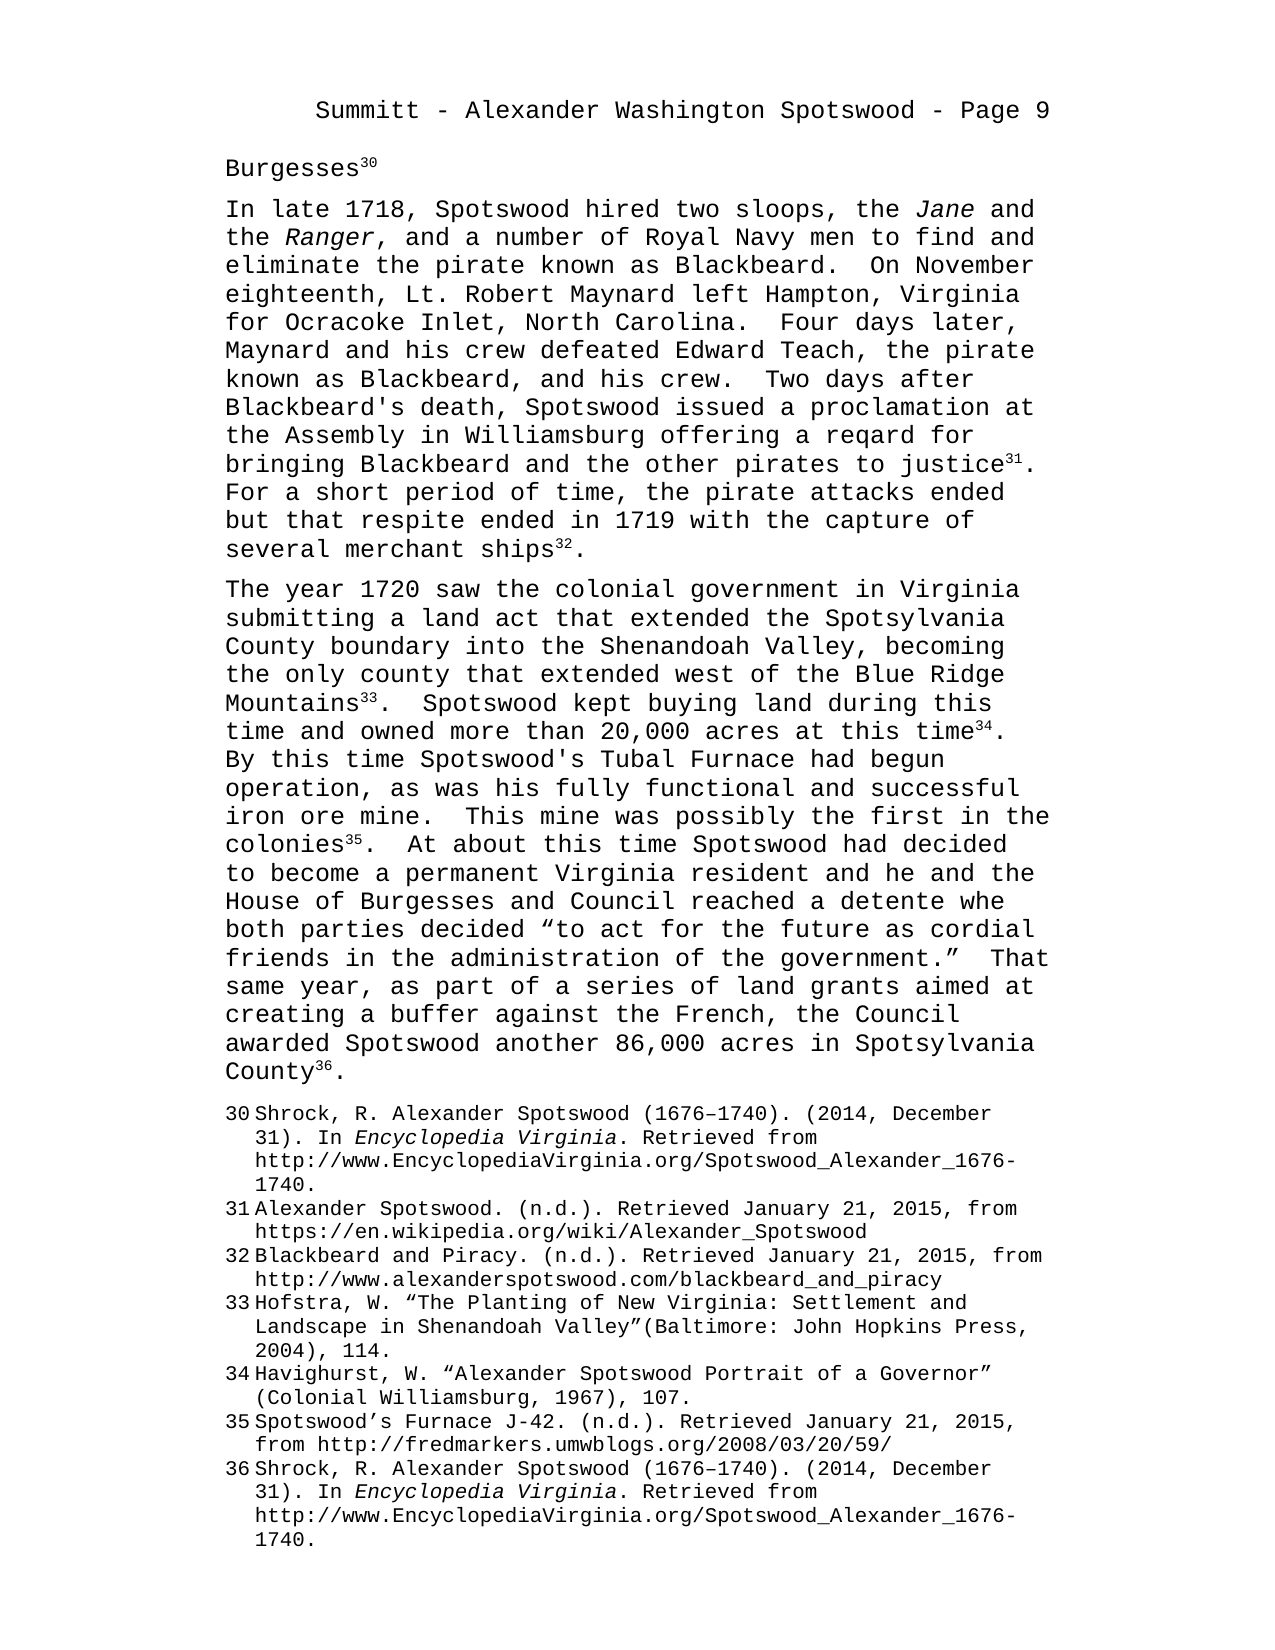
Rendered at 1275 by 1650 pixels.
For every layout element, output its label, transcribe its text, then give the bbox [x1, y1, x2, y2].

text Spotswood’s Furnace J-42. (n.d.). Retrieved January 21, 2015, from http://fredmarkers.umwblogs.org/2008/03/20/59/ [225, 1411, 1050, 1458]
text That same year, in response to pressure from influential Virginia politicians, both the Tobacco Inspection Act and the Indian Trade Act, both sponsored by Spotswood, were disallowed by the Privy Council. By attempting to bypass political opposition by shifting the cost of defense against the Indians from the government to private enterprise, Spotswood angered the private businessmen. As a result, this wouldn't be the last of his problems with the Virginia House of Burgesses [225, 155, 1050, 184]
text The year 1720 saw the colonial government in Virginia submitting a land act that extended the Spotsylvania County boundary into the Shenandoah Valley, becoming the only county that extended west of the Blue Ridge Mountains. Spotswood kept buying land during this time and owned more than 20,000 acres at this time. By this time Spotswood's Tubal Furnace had begun operation, as was his fully functional and successful iron ore mine. This mine was possibly the first in the colonies. At about this time Spotswood had decided to become a permanent Virginia resident and he and the House of Burgesses and Council reached a detente whe both parties decided “to act for the future as cordial friends in the administration of the government.” That same year, as part of a series of land grants aimed at creating a buffer against the French, the Council awarded Spotswood another 86,000 acres in Spotsylvania County. [225, 577, 1050, 1087]
text Hofstra, W. “The Planting of New Virginia: Settlement and Landscape in Shenandoah Valley”(Baltimore: John Hopkins Press, 2004), 114. [225, 1292, 1050, 1363]
text Shrock, R. Alexander Spotswood (1676–1740). (2014, December 31). In Encyclopedia Virginia. Retrieved from http://www.EncyclopediaVirginia.org/Spotswood_Alexander_1676-1740. [225, 1458, 1050, 1552]
text Shrock, R. Alexander Spotswood (1676–1740). (2014, December 31). In Encyclopedia Virginia. Retrieved from http://www.EncyclopediaVirginia.org/Spotswood_Alexander_1676-1740. [225, 1103, 1050, 1198]
text Alexander Spotswood. (n.d.). Retrieved January 21, 2015, from https://en.wikipedia.org/wiki/Alexander_Spotswood [225, 1198, 1050, 1245]
text Havighurst, W. “Alexander Spotswood Portrait of a Governor” (Colonial Williamsburg, 1967), 107. [225, 1363, 1050, 1411]
text Blackbeard and Piracy. (n.d.). Retrieved January 21, 2015, from http://www.alexanderspotswood.com/blackbeard_and_piracy [225, 1245, 1050, 1292]
text In late 1718, Spotswood hired two sloops, the Jane and the Ranger, and a number of Royal Navy men to find and eliminate the pirate known as Blackbeard. On November eighteenth, Lt. Robert Maynard left Hampton, Virginia for Ocracoke Inlet, North Carolina. Four days later, Maynard and his crew defeated Edward Teach, the pirate known as Blackbeard, and his crew. Two days after Blackbeard's death, Spotswood issued a proclamation at the Assembly in Williamsburg offering a reqard for bringing Blackbeard and the other pirates to justice. For a short period of time, the pirate attacks ended but that respite ended in 1719 with the capture of several merchant ships. [225, 196, 1050, 564]
